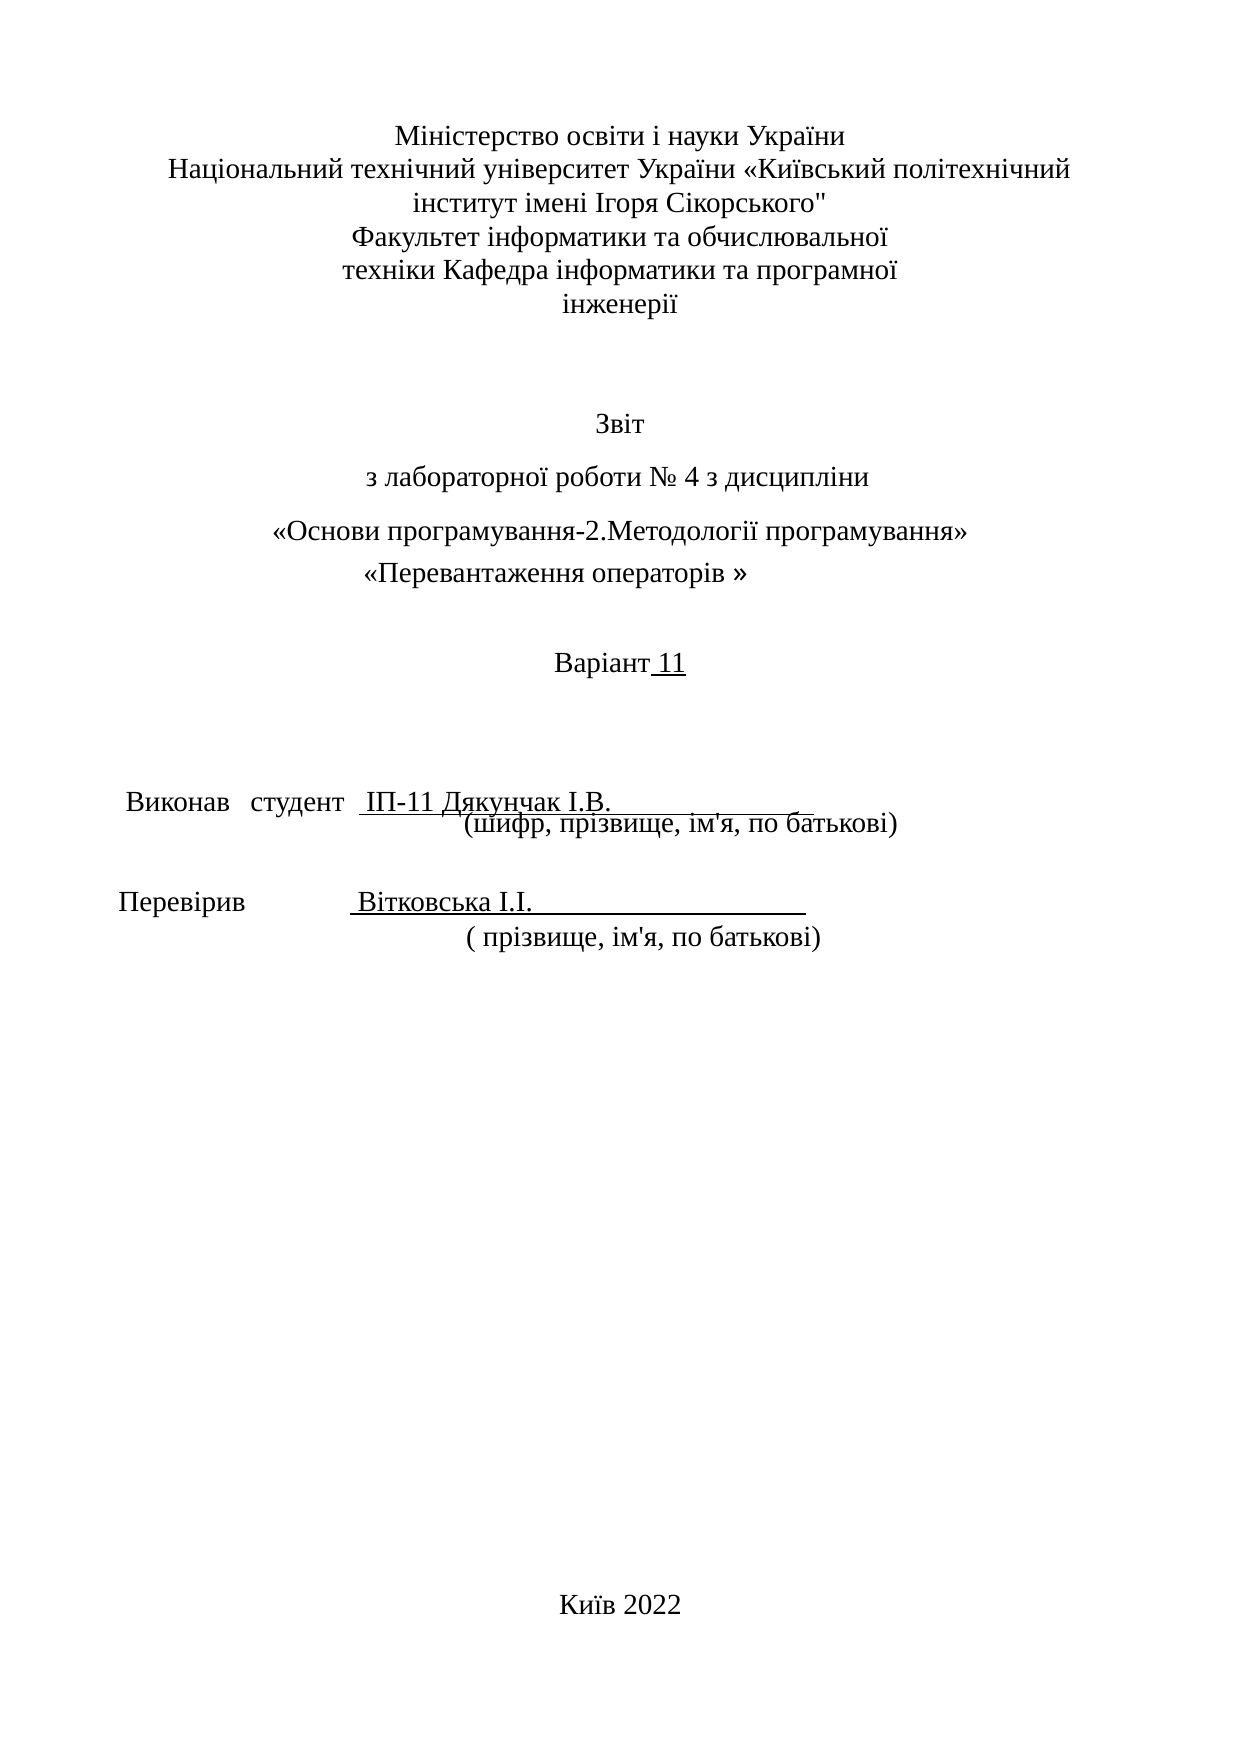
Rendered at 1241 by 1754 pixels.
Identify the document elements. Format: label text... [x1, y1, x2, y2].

text з лабораторної роботи № 4 з дисципліни [118, 459, 1116, 493]
text Національний технічний університет України «Київський політехнічний інститут імені Ігоря Сікорського" [123, 152, 1115, 219]
text «Основи програмування-2.Методології програмування» [123, 513, 1116, 546]
text Факультет інформатики та обчислювальної [294, 219, 945, 252]
text «Перевантаження операторів » [118, 551, 817, 591]
text техніки Кафедра інформатики та програмної інженерії [294, 252, 945, 319]
text ( прізвище, ім'я, по батькові) [816, 931, 1122, 950]
text Перевірив Вітковська І.І. [118, 889, 1122, 917]
text Київ 2022 [118, 1587, 1122, 1621]
text (шифр, прізвище, ім'я, по батькові) [522, 817, 894, 836]
text ( прізвище, ім'я, по батькові) [470, 931, 817, 950]
text Звіт [123, 406, 1116, 440]
text (шифр, прізвище, ім'я, по батькові) [893, 817, 1122, 836]
subtitle Міністерство освіти і науки України [123, 118, 1116, 152]
text Варіант 11 [422, 645, 817, 679]
text Виконав студент ІП-11 Дякунчак І.В. [118, 789, 1122, 817]
text (шифр, прізвище, ім'я, по батькові) [467, 817, 519, 836]
